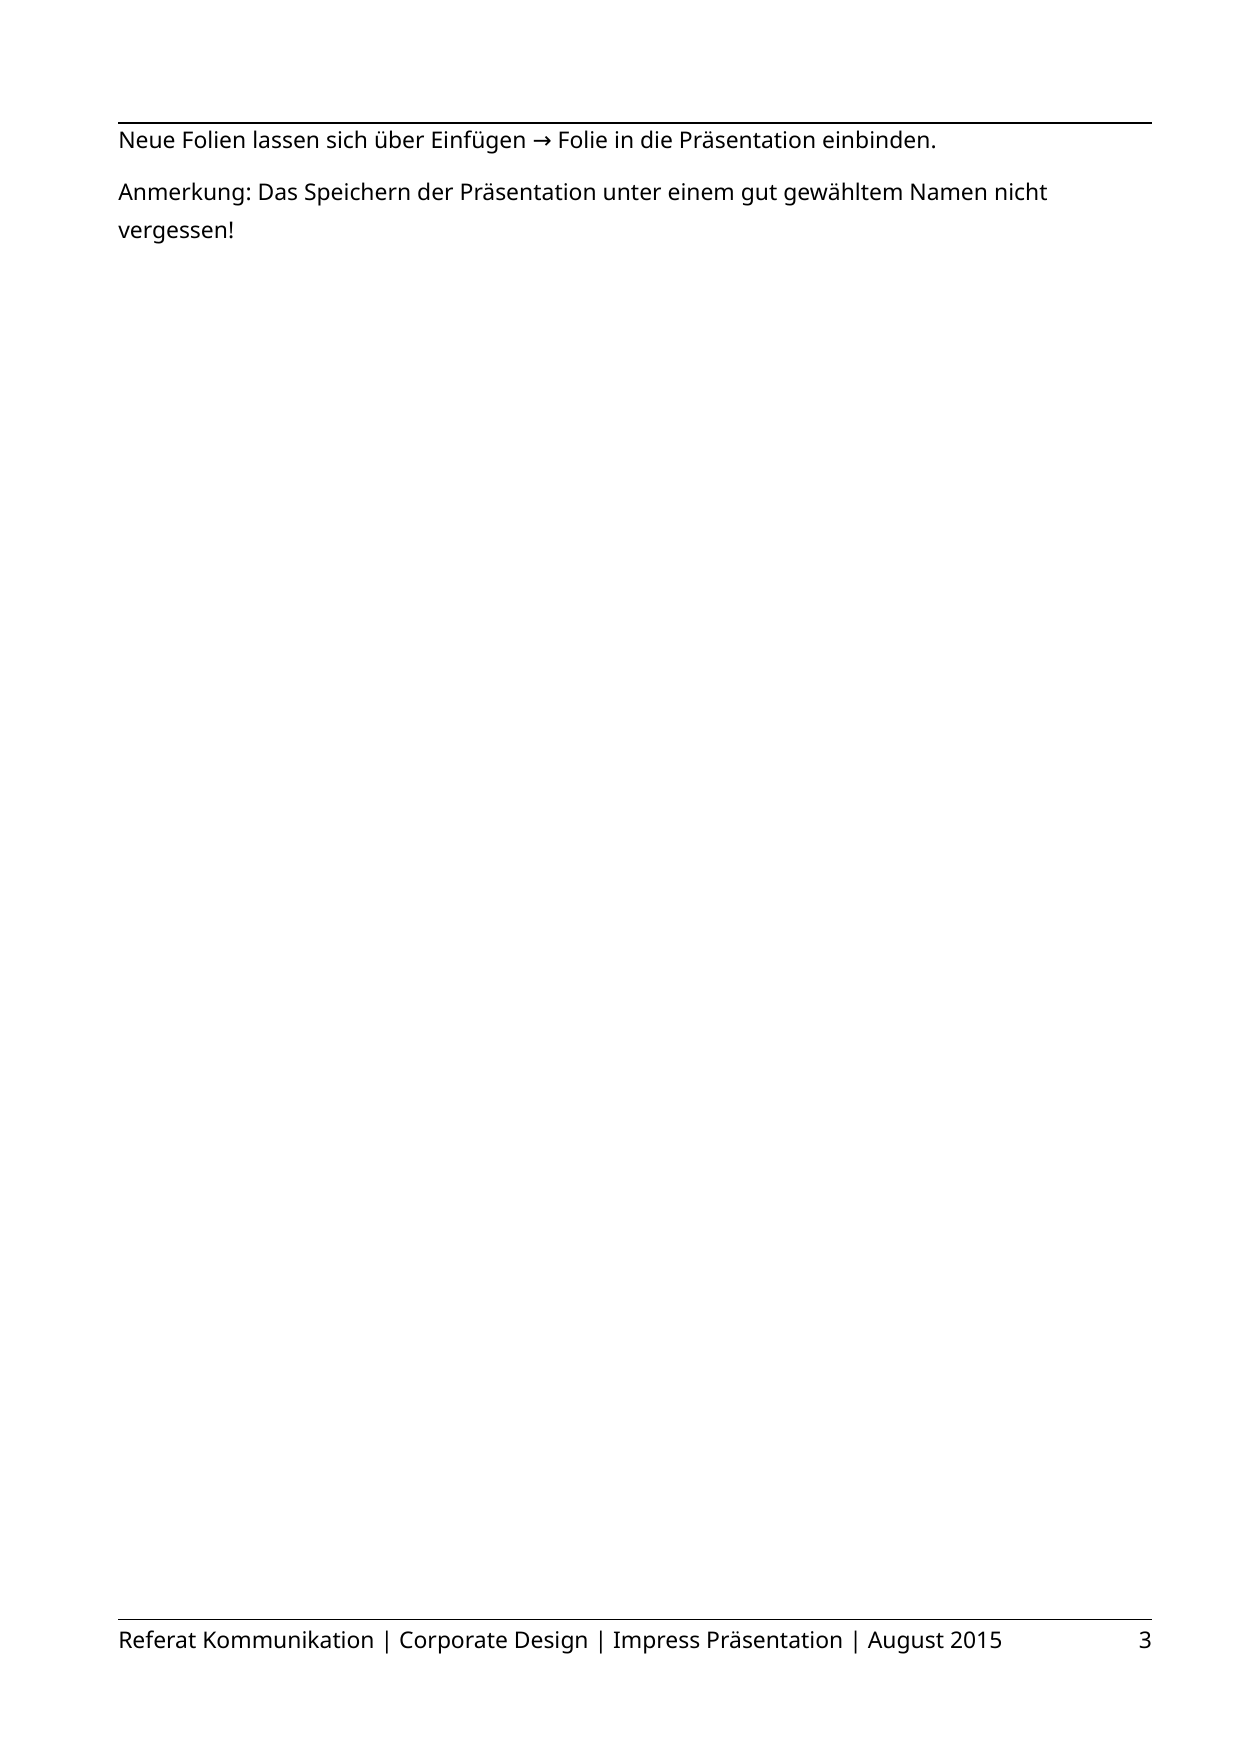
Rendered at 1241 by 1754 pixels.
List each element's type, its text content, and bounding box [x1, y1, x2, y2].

text Anmerkung: Das Speichern der Präsentation unter einem gut gewähltem Namen nicht vergessen! [118, 176, 1152, 245]
text Neue Folien lassen sich über Einfügen → Folie in die Präsentation einbinden. [118, 124, 1152, 155]
